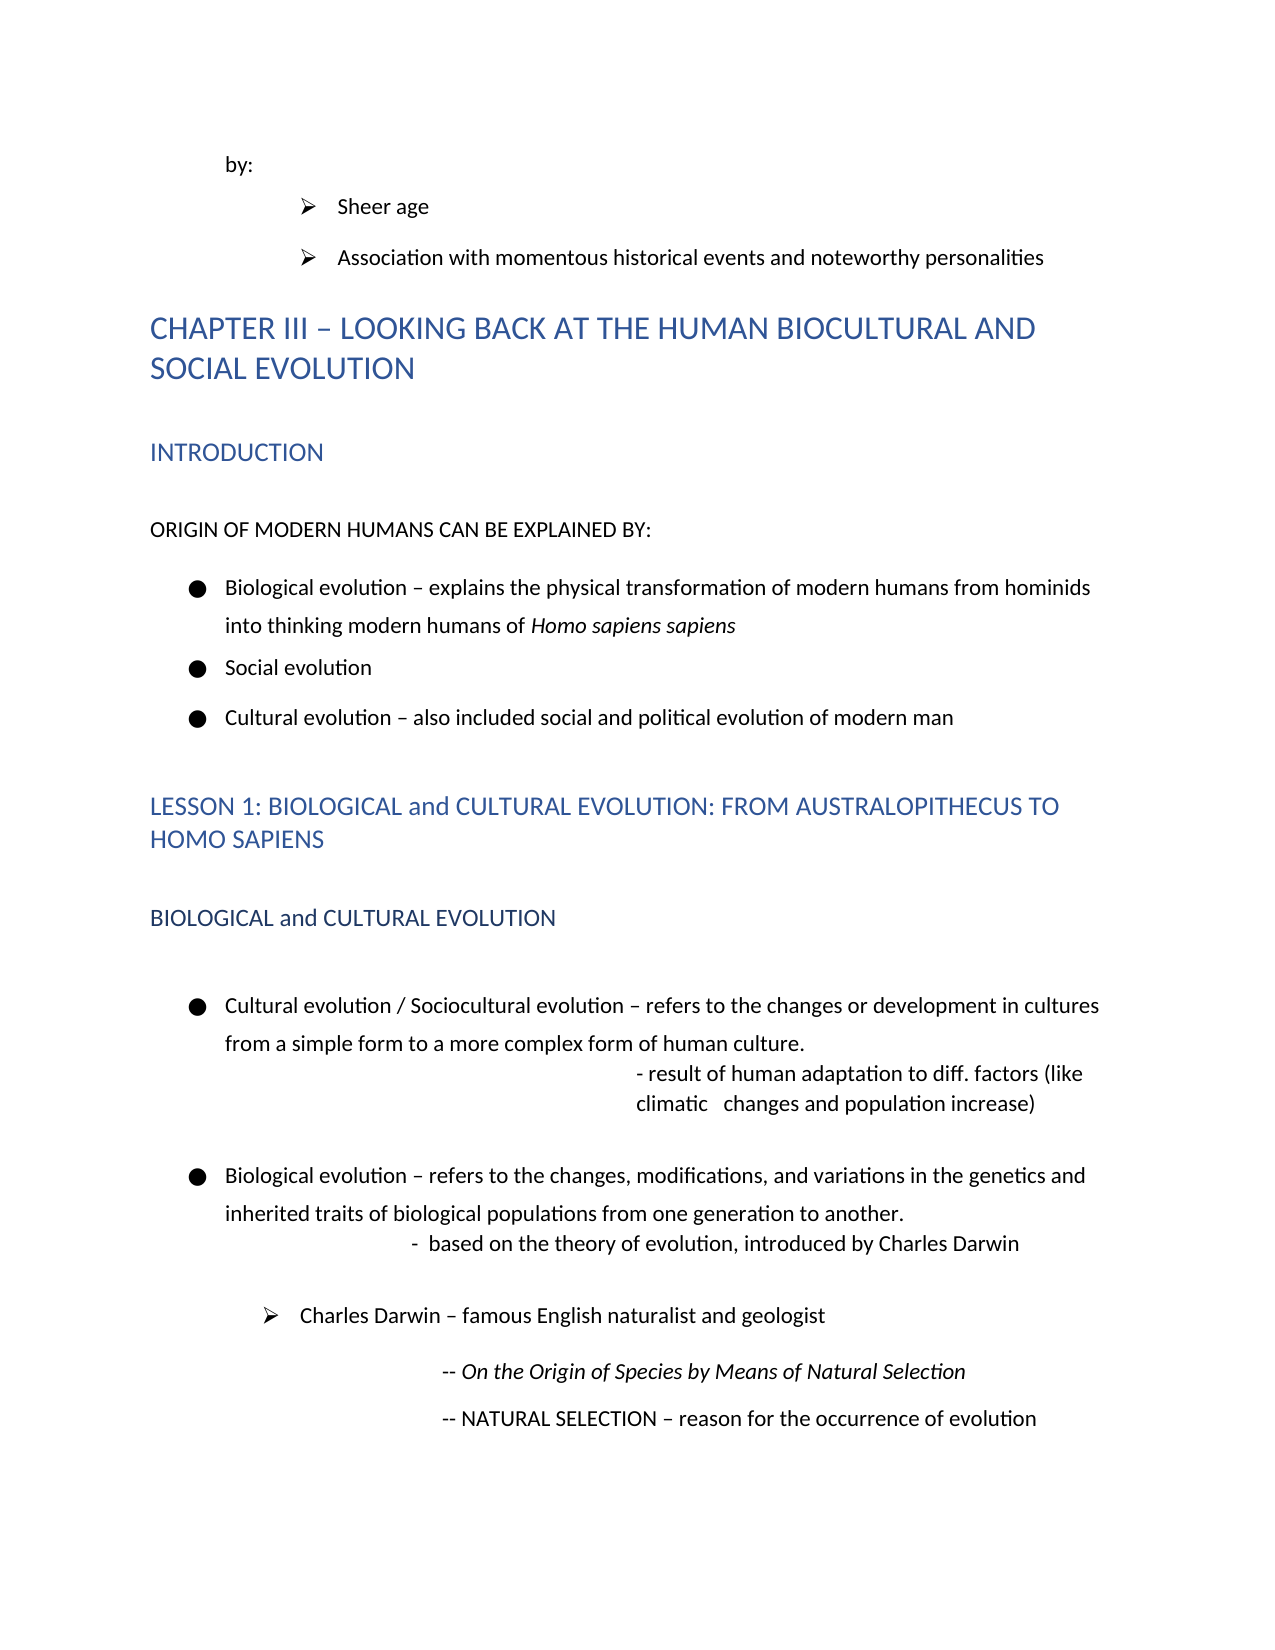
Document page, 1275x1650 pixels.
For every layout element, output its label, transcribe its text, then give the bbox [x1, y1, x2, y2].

subtitle CHAPTER III – LOOKING BACK AT THE HUMAN BIOCULTURAL AND SOCIAL EVOLUTION [150, 307, 1125, 388]
text -- On the Origin of Species by Means of Natural Selection [375, 1357, 1125, 1385]
text -- NATURAL SELECTION – reason for the occurrence of evolution [375, 1404, 1125, 1432]
text - based on the theory of evolution, introduced by Charles Darwin [375, 1229, 1125, 1257]
subtitle BIOLOGICAL and CULTURAL EVOLUTION [150, 902, 1125, 933]
list Cultural evolution / Sociocultural evolution – refers to the changes or development in cultures from a simple form to a more complex form of human culture. [187, 980, 1125, 1057]
text by: [225, 150, 1125, 178]
list Cultural evolution – also included social and political evolution of modern man [187, 692, 1125, 739]
list Sheer age [300, 180, 1125, 227]
text ORIGIN OF MODERN HUMANS CAN BE EXPLAINED BY: [150, 515, 1125, 543]
text - result of human adaptation to diff. factors (like climatic changes and population increase) [636, 1059, 1125, 1117]
list Biological evolution – refers to the changes, modifications, and variations in the genetics and inherited traits of biological populations from one generation to another. [187, 1150, 1125, 1227]
list Charles Darwin – famous English naturalist and geologist [262, 1289, 1125, 1337]
subtitle INTRODUCTION [150, 435, 1125, 468]
list Association with momentous historical events and noteworthy personalities [300, 231, 1125, 278]
list Biological evolution – explains the physical transformation of modern humans from hominids into thinking modern humans of Homo sapiens sapiens [187, 562, 1125, 639]
list Social evolution [187, 641, 1125, 688]
subtitle LESSON 1: BIOLOGICAL and CULTURAL EVOLUTION: FROM AUSTRALOPITHECUS TO HOMO SAPIENS [150, 789, 1125, 856]
